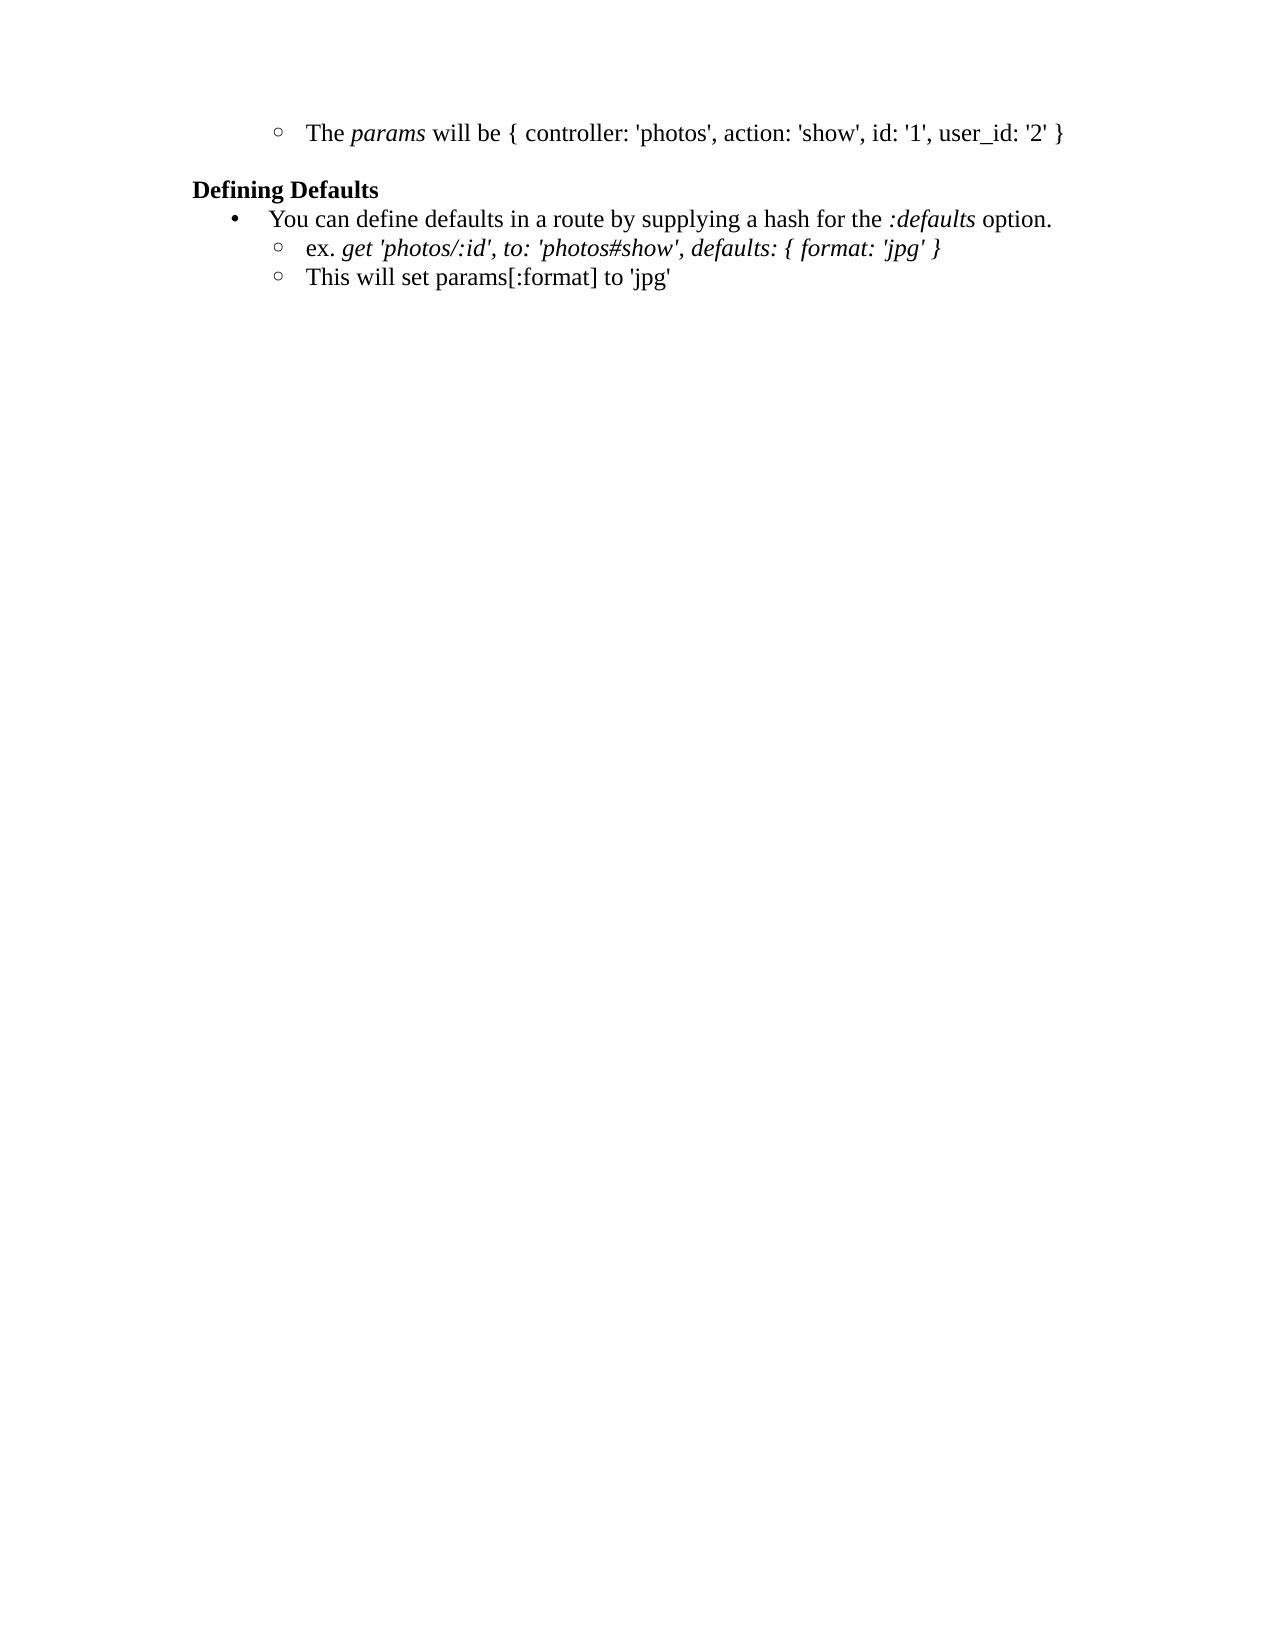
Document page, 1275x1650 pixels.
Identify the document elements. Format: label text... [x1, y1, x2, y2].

list You can define defaults in a route by supplying a hash for the :defaults option. [231, 204, 1157, 233]
list The params will be { controller: 'photos', action: 'show', id: '1', user_id: '2' } [268, 118, 1157, 147]
list This will set params[:format] to 'jpg' [268, 262, 1157, 291]
list ex. get 'photos/:id', to: 'photos#show', defaults: { format: 'jpg' } [268, 233, 1157, 262]
text Defining Defaults [118, 176, 1157, 204]
